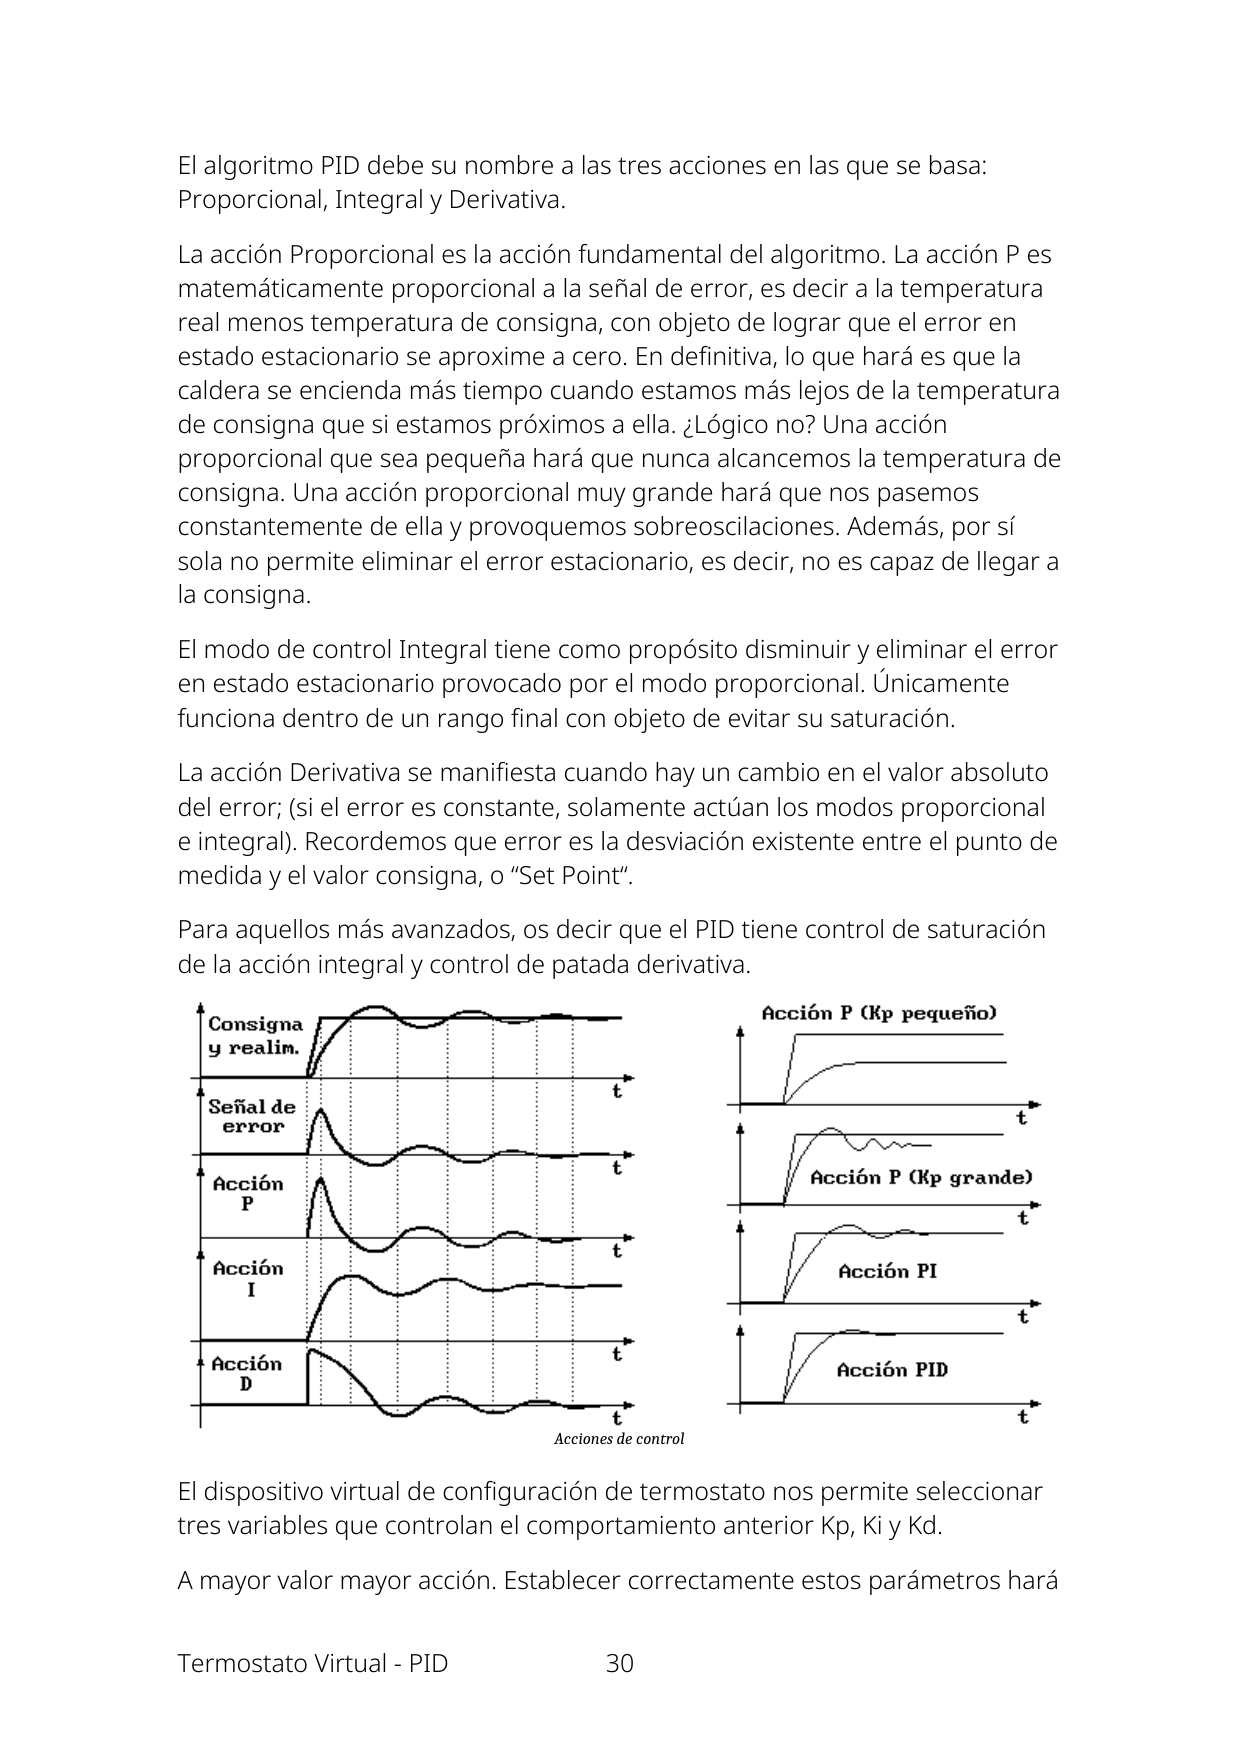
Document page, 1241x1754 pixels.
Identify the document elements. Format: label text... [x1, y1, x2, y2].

text La acción Proporcional es la acción fundamental del algoritmo. La acción P es matemáticamente proporcional a la señal de error, es decir a la temperatura real menos temperatura de consigna, con objeto de lograr que el error en estado estacionario se aproxime a cero. En definitiva, lo que hará es que la caldera se encienda más tiempo cuando estamos más lejos de la temperatura de consigna que si estamos próximos a ella. ¿Lógico no? Una acción proporcional que sea pequeña hará que nunca alcancemos la temperatura de consigna. Una acción proporcional muy grande hará que nos pasemos constantemente de ella y provoquemos sobreoscilaciones. Además, por sí sola no permite eliminar el error estacionario, es decir, no es capaz de llegar a la consigna. [177, 237, 1063, 611]
text Para aquellos más avanzados, os decir que el PID tiene control de saturación de la acción integral y control de patada derivativa. [177, 912, 1063, 980]
text El algoritmo PID debe su nombre a las tres acciones en las que se basa: Proporcional, Integral y Derivativa. [177, 148, 1063, 216]
text A mayor valor mayor acción. Establecer correctamente estos parámetros hará [177, 1562, 1063, 1596]
text La acción Derivativa se manifiesta cuando hay un cambio en el valor absoluto del error; (si el error es constante, solamente actúan los modos proporcional e integral). Recordemos que error es la desviación existente entre el punto de medida y el valor consigna, o “Set Point“. [177, 755, 1063, 891]
picture [186, 1001, 1054, 1430]
list Acciones de control [177, 1001, 1063, 1448]
text El dispositivo virtual de configuración de termostato nos permite seleccionar tres variables que controlan el comportamiento anterior Kp, Ki y Kd. [177, 1473, 1063, 1541]
text El modo de control Integral tiene como propósito disminuir y eliminar el error en estado estacionario provocado por el modo proporcional. Únicamente funciona dentro de un rango final con objeto de evitar su saturación. [177, 632, 1063, 734]
